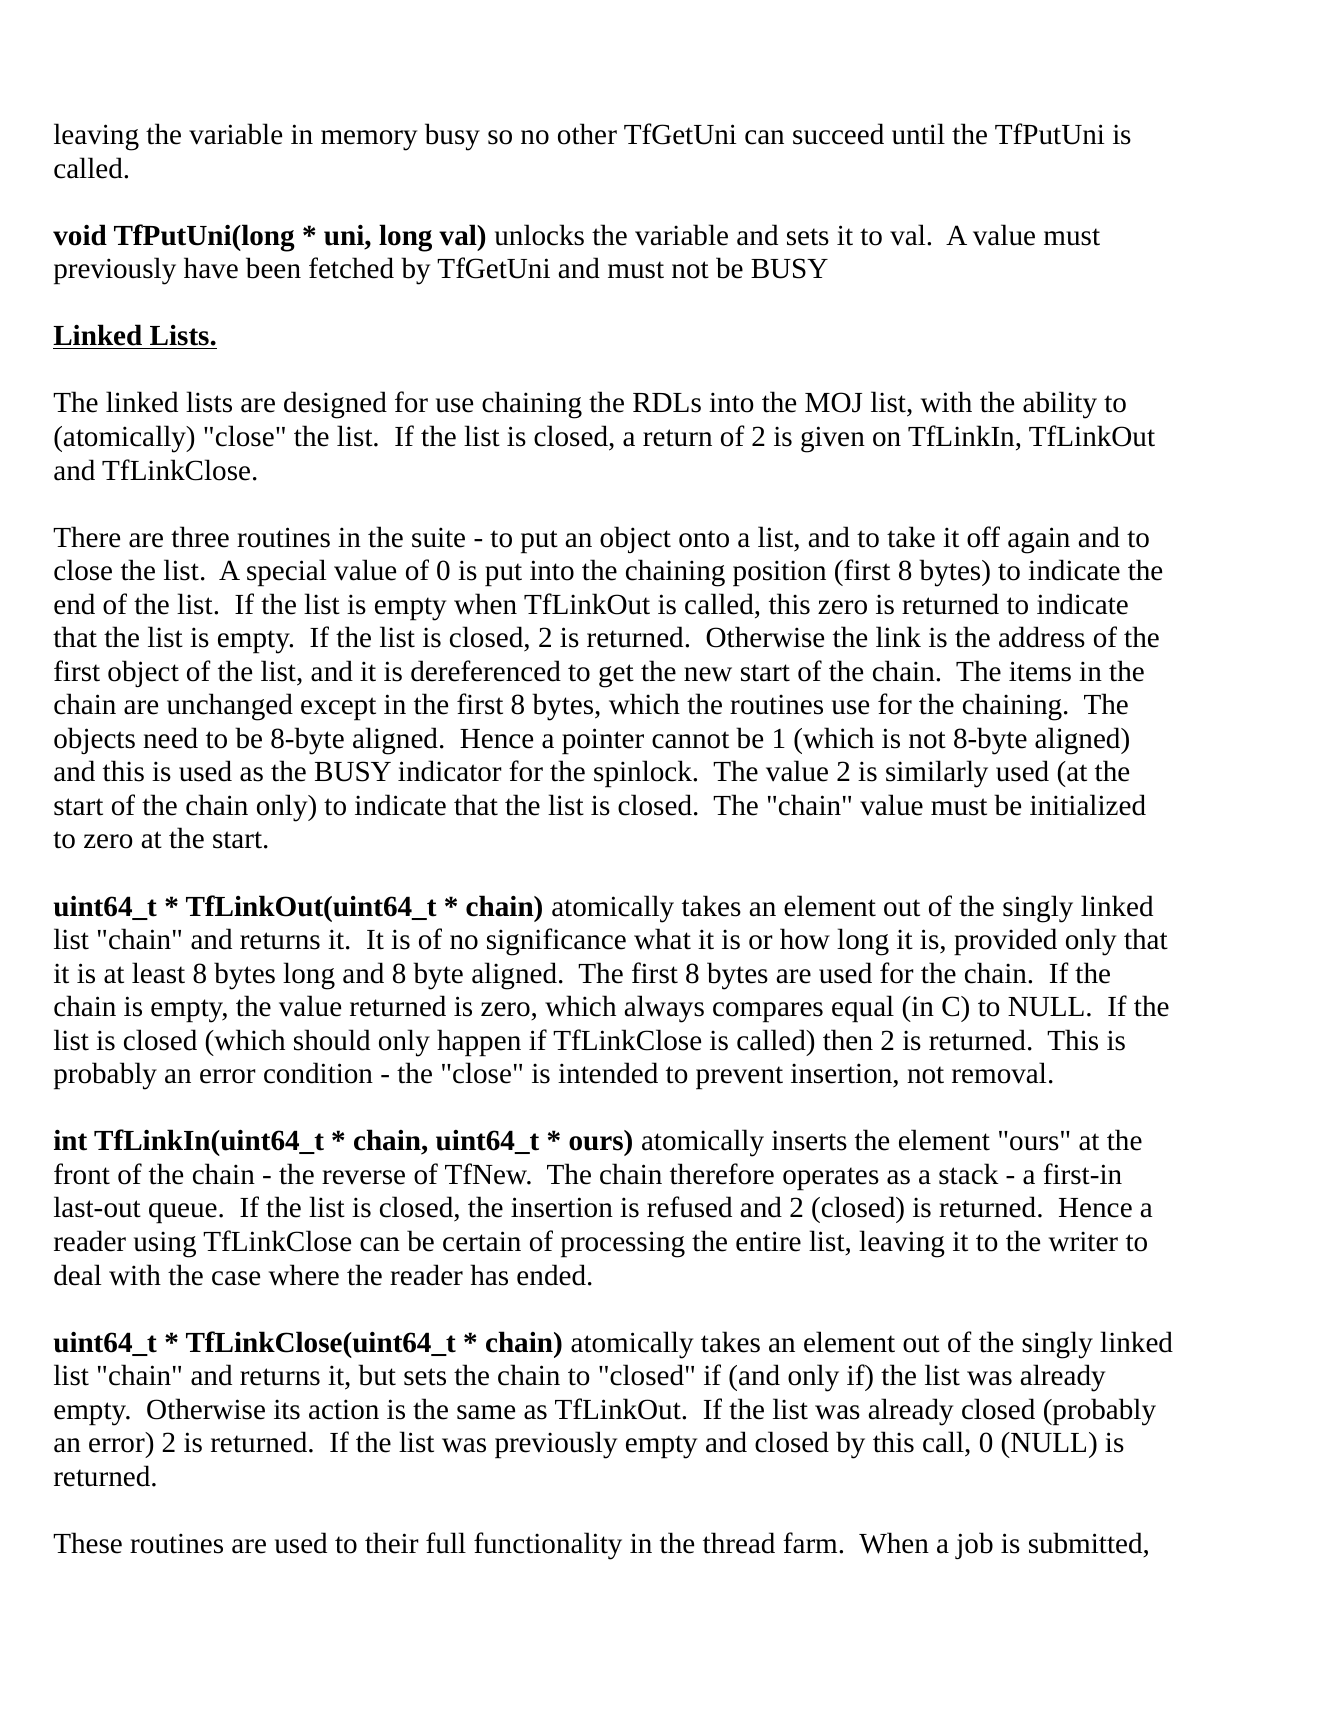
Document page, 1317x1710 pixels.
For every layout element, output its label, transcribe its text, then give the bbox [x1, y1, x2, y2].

text Linked Lists. [53, 318, 1174, 352]
text leaving the variable in memory busy so no other TfGetUni can succeed until the TfPutUni is called. [53, 117, 1174, 184]
text These routines are used to their full functionality in the thread farm. When a job is submitted, [53, 1526, 1174, 1559]
text uint64_t * TfLinkOut(uint64_t * chain) atomically takes an element out of the singly linked list "chain" and returns it. It is of no significance what it is or how long it is, provided only that it is at least 8 bytes long and 8 byte aligned. The first 8 bytes are used for the chain. If the chain is empty, the value returned is zero, which always compares equal (in C) to NULL. If the list is closed (which should only happen if TfLinkClose is called) then 2 is returned. This is probably an error condition - the "close" is intended to prevent insertion, not removal. [53, 889, 1174, 1090]
text There are three routines in the suite - to put an object onto a list, and to take it off again and to close the list. A special value of 0 is put into the chaining position (first 8 bytes) to indicate the end of the list. If the list is empty when TfLinkOut is called, this zero is returned to indicate that the list is empty. If the list is closed, 2 is returned. Otherwise the link is the address of the first object of the list, and it is dereferenced to get the new start of the chain. The items in the chain are unchanged except in the first 8 bytes, which the routines use for the chaining. The objects need to be 8-byte aligned. Hence a pointer cannot be 1 (which is not 8-byte aligned) and this is used as the BUSY indicator for the spinlock. The value 2 is similarly used (at the start of the chain only) to indicate that the list is closed. The "chain" value must be initialized to zero at the start. [53, 520, 1174, 855]
text int TfLinkIn(uint64_t * chain, uint64_t * ours) atomically inserts the element "ours" at the front of the chain - the reverse of TfNew. The chain therefore operates as a stack - a first-in last-out queue. If the list is closed, the insertion is refused and 2 (closed) is returned. Hence a reader using TfLinkClose can be certain of processing the entire list, leaving it to the writer to deal with the case where the reader has ended. [53, 1123, 1174, 1291]
text The linked lists are designed for use chaining the RDLs into the MOJ list, with the ability to (atomically) "close" the list. If the list is closed, a return of 2 is given on TfLinkIn, TfLinkOut and TfLinkClose. [53, 386, 1174, 486]
text void TfPutUni(long * uni, long val) unlocks the variable and sets it to val. A value must previously have been fetched by TfGetUni and must not be BUSY [53, 218, 1174, 285]
text uint64_t * TfLinkClose(uint64_t * chain) atomically takes an element out of the singly linked list "chain" and returns it, but sets the chain to "closed" if (and only if) the list was already empty. Otherwise its action is the same as TfLinkOut. If the list was already closed (probably an error) 2 is returned. If the list was previously empty and closed by this call, 0 (NULL) is returned. [53, 1325, 1174, 1492]
